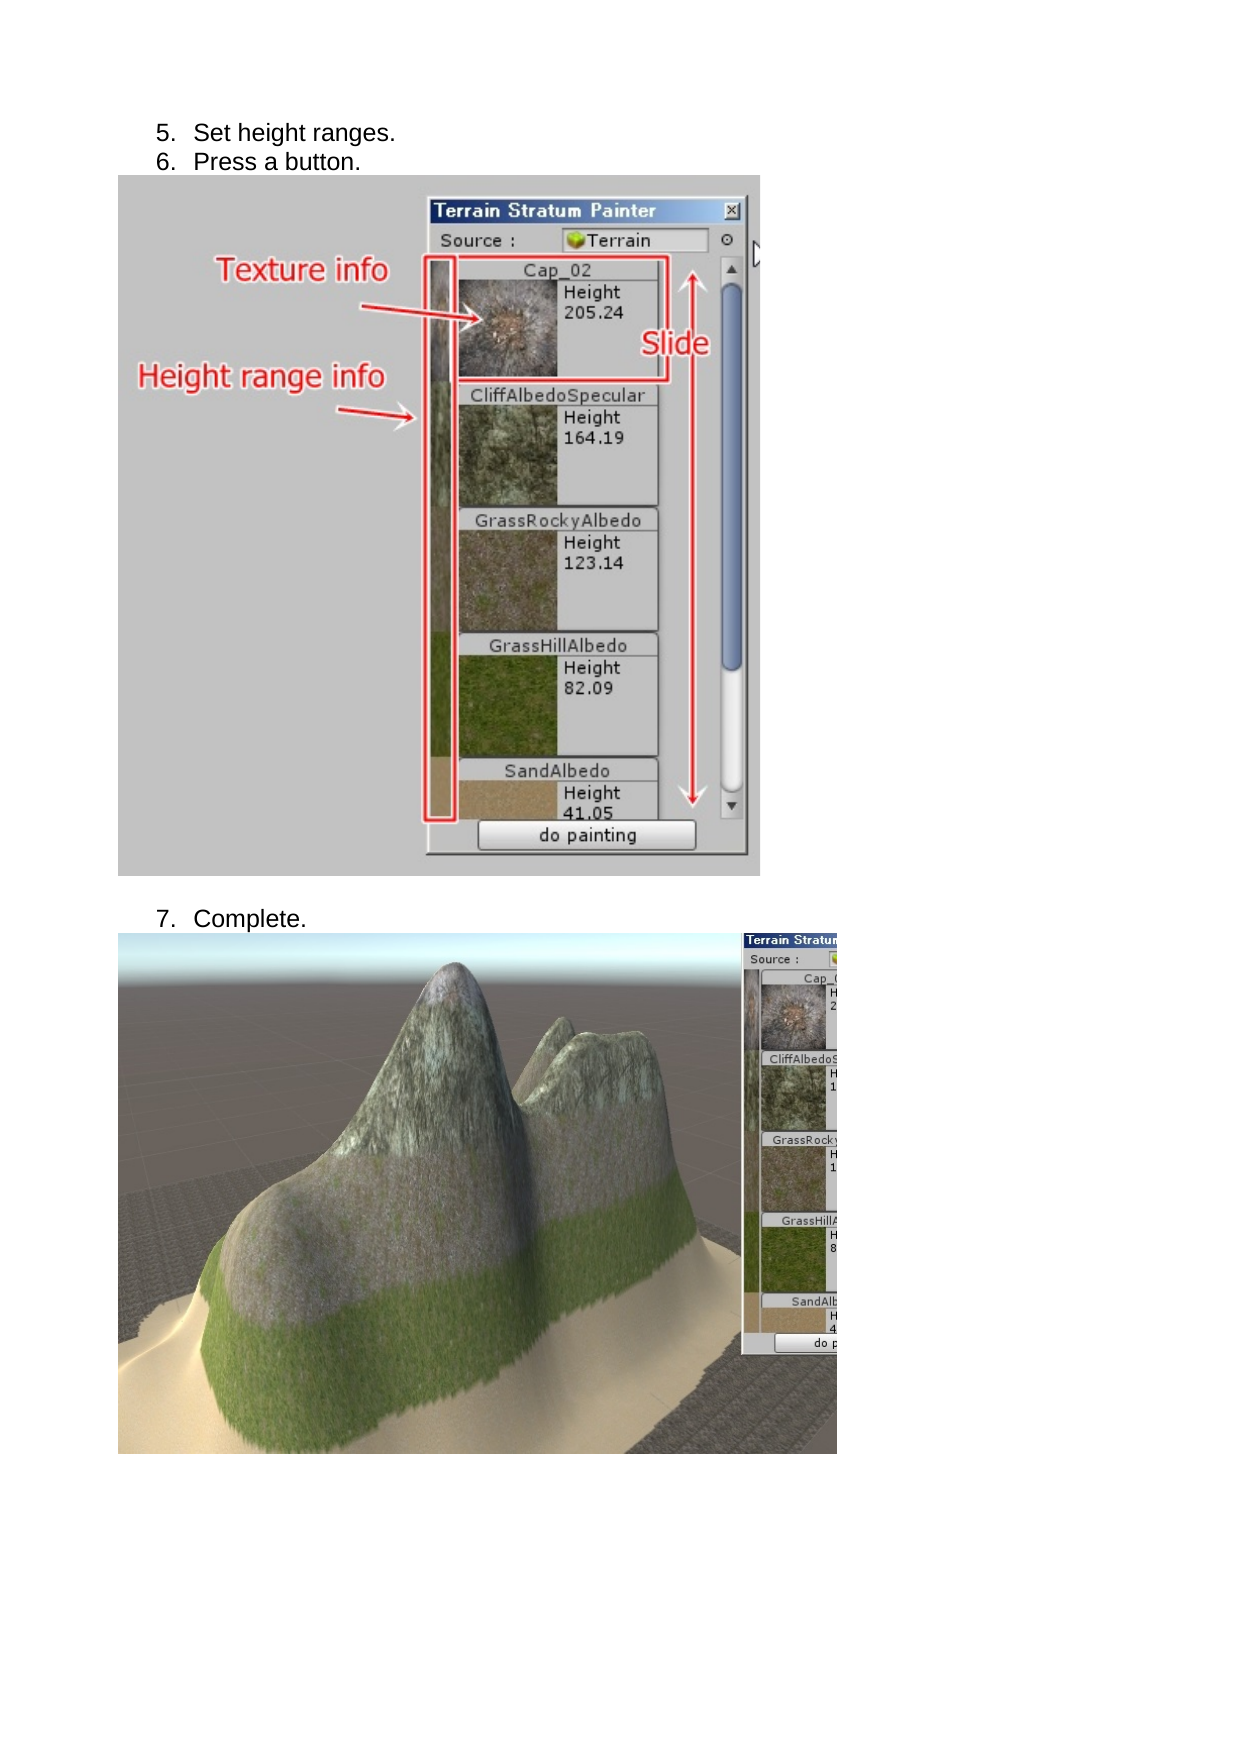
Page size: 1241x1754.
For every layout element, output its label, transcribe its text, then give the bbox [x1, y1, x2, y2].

picture [118, 175, 761, 876]
picture [118, 933, 837, 1454]
list Press a button. [156, 147, 1122, 176]
list Complete. [156, 904, 1122, 933]
list Set height ranges. [156, 118, 1122, 147]
